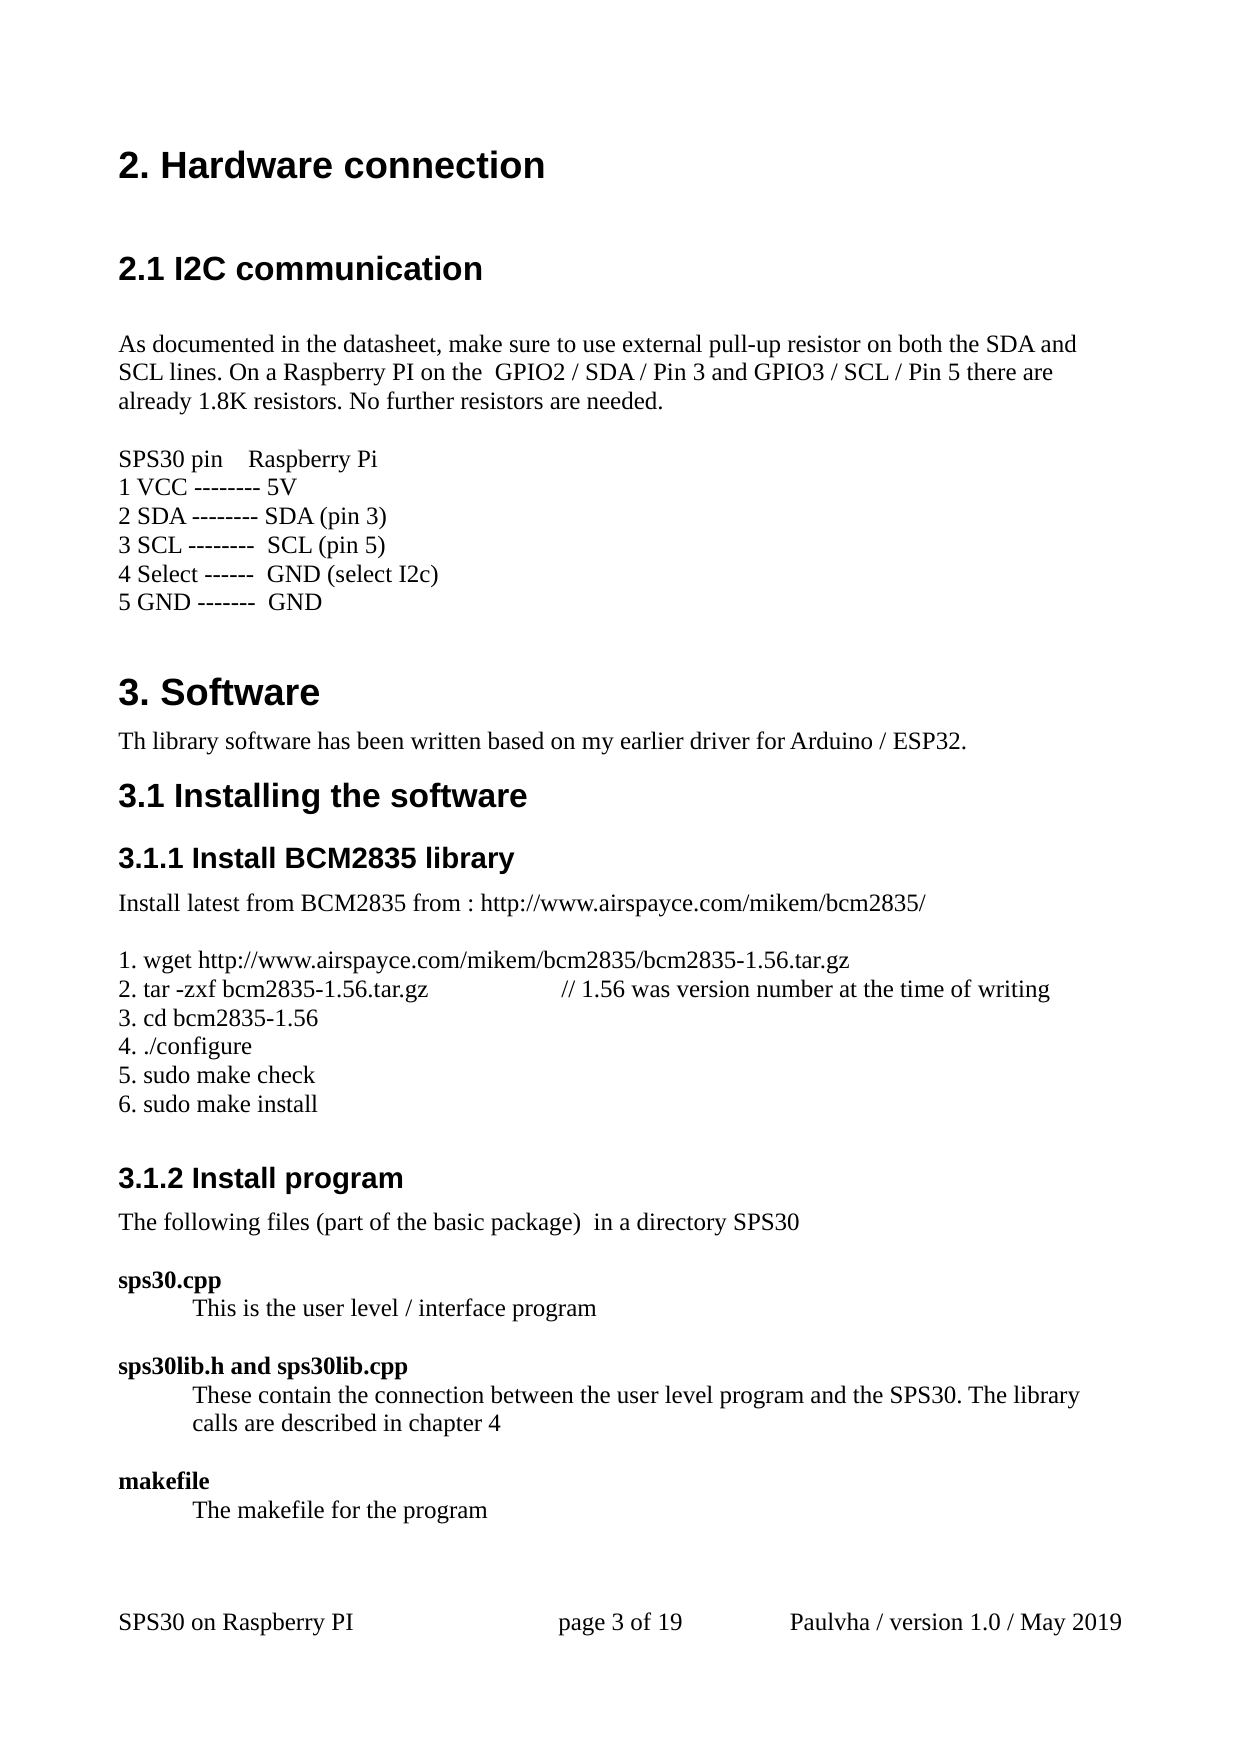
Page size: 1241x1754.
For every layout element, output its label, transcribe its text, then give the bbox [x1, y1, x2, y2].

text As documented in the datasheet, make sure to use external pull-up resistor on both the SDA and SCL lines. On a Raspberry PI on the GPIO2 / SDA / Pin 3 and GPIO3 / SCL / Pin 5 there are already 1.8K resistors. No further resistors are needed. [118, 329, 1122, 415]
text 4. ./configure [118, 1031, 1122, 1060]
text 1 VCC -------- 5V [118, 472, 1122, 501]
text 2. tar -zxf bcm2835-1.56.tar.gz // 1.56 was version number at the time of writing [118, 974, 1122, 1003]
subtitle 3.1.1 Install BCM2835 library [118, 841, 1122, 875]
subtitle 3. Software [118, 670, 1122, 714]
text Th library software has been written based on my earlier driver for Arduino / ESP32. [118, 726, 1122, 755]
text 5. sudo make check [118, 1060, 1122, 1089]
text This is the user level / interface program [118, 1293, 1122, 1322]
text The makefile for the program [192, 1495, 1122, 1523]
text 1. wget http://www.airspayce.com/mikem/bcm2835/bcm2835-1.56.tar.gz [118, 945, 1122, 974]
text These contain the connection between the user level program and the SPS30. The library calls are described in chapter 4 [192, 1380, 1122, 1437]
subtitle 3.1 Installing the software [118, 776, 1122, 814]
text sps30.cpp [118, 1265, 1122, 1293]
text 4 Select ------ GND (select I2c) [118, 559, 1122, 587]
text makefile [118, 1466, 1122, 1495]
text 5 GND ------- GND [118, 587, 1122, 616]
text 2 SDA -------- SDA (pin 3) [118, 501, 1122, 530]
subtitle 2. Hardware connection [118, 143, 1122, 187]
subtitle 3.1.2 Install program [118, 1161, 1122, 1195]
text The following files (part of the basic package) in a directory SPS30 [118, 1207, 1122, 1236]
text Install latest from BCM2835 from : http://www.airspayce.com/mikem/bcm2835/ [118, 888, 1122, 916]
subtitle 2.1 I2C communication [118, 249, 1122, 287]
text SPS30 pin Raspberry Pi [118, 444, 1122, 472]
text 6. sudo make install [118, 1089, 1122, 1118]
text 3. cd bcm2835-1.56 [118, 1003, 1122, 1031]
text sps30lib.h and sps30lib.cpp [118, 1351, 1122, 1380]
text 3 SCL -------- SCL (pin 5) [118, 530, 1122, 559]
